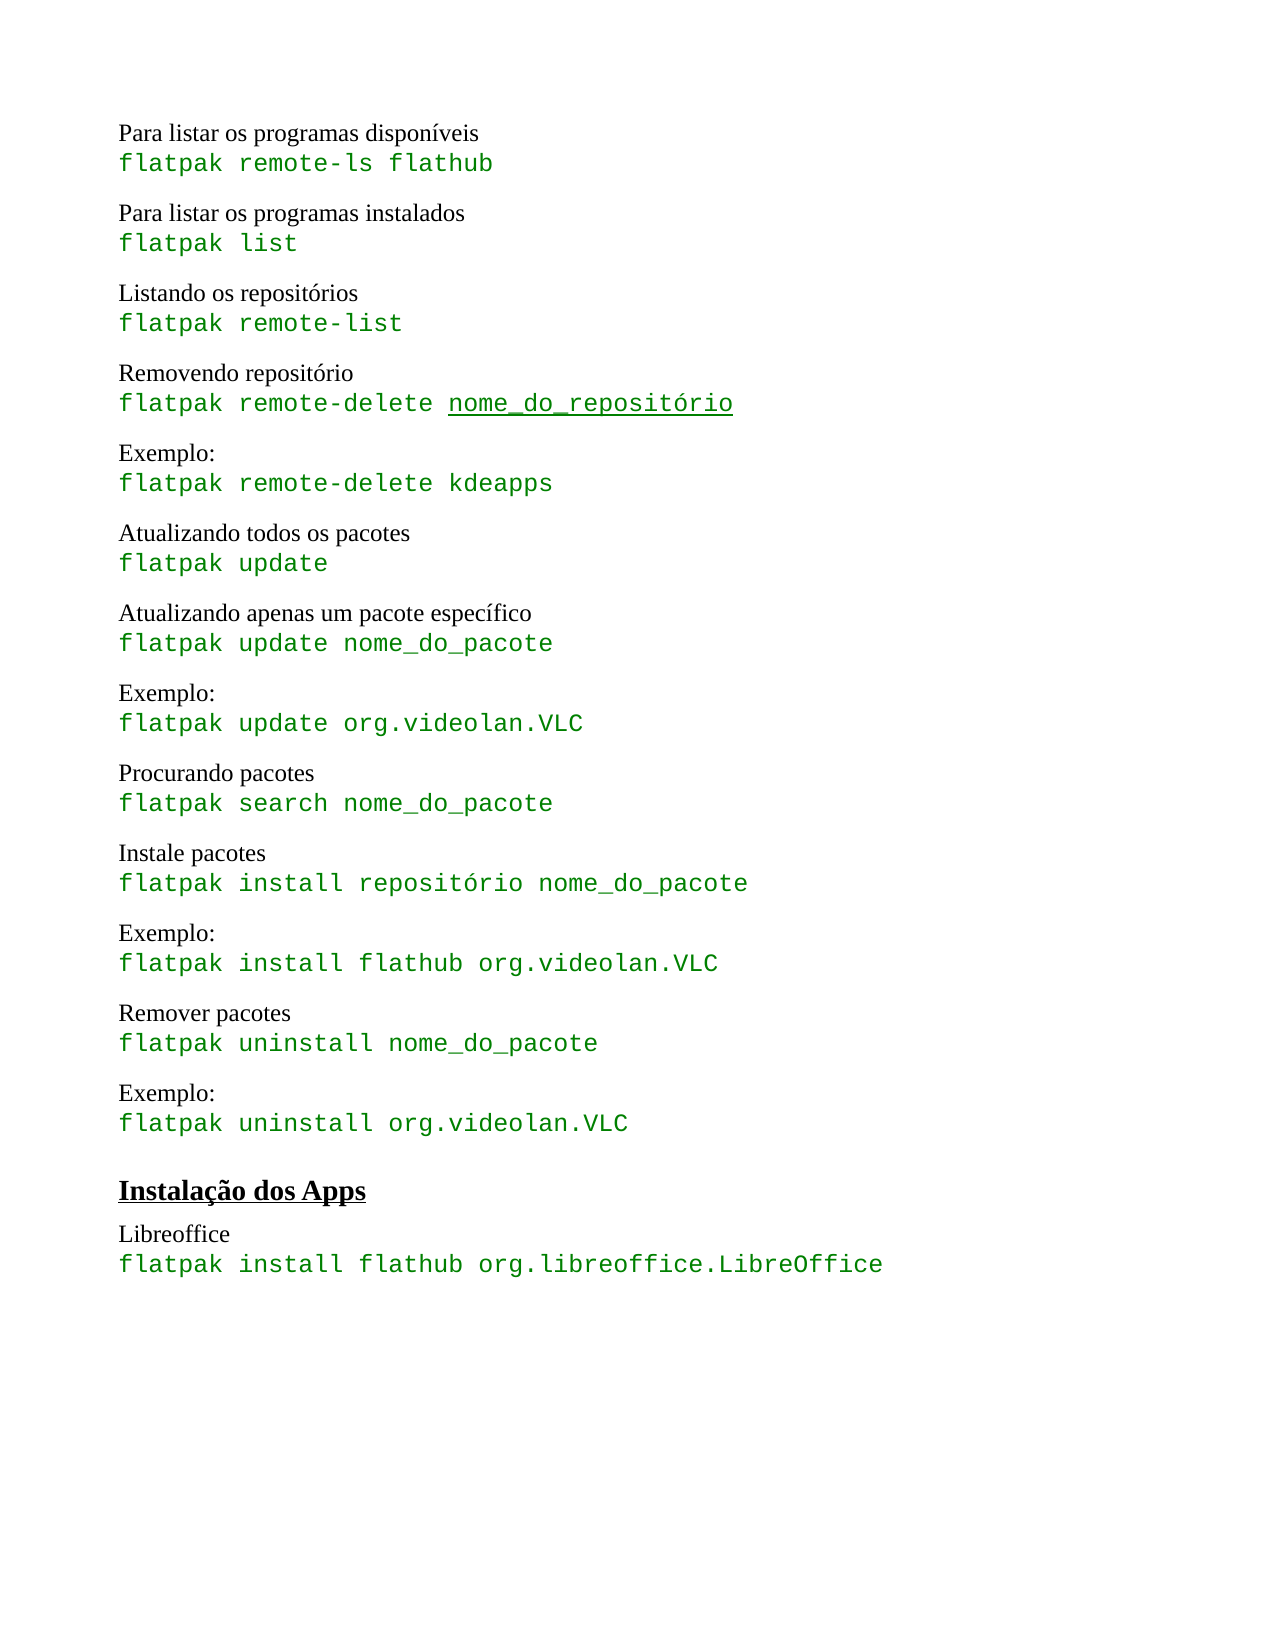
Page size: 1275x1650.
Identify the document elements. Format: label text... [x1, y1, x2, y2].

text Instale pacotes flatpak install repositório nome_do_pacote [118, 838, 1157, 899]
text Atualizando apenas um pacote específico flatpak update nome_do_pacote [118, 598, 1157, 659]
text Procurando pacotes flatpak search nome_do_pacote [118, 758, 1157, 819]
text Atualizando todos os pacotes flatpak update [118, 518, 1157, 579]
text Para listar os programas instalados flatpak list [118, 198, 1157, 259]
text Exemplo: flatpak update org.videolan.VLC [118, 678, 1157, 739]
text Exemplo: flatpak uninstall org.videolan.VLC [118, 1078, 1157, 1139]
text Exemplo: flatpak remote-delete kdeapps [118, 438, 1157, 499]
text Removendo repositório flatpak remote-delete nome_do_repositório [118, 358, 1157, 419]
text Libreoffice flatpak install flathub org.libreoffice.LibreOffice [118, 1219, 1157, 1280]
subtitle Instalação dos Apps [118, 1173, 1157, 1206]
text Remover pacotes flatpak uninstall nome_do_pacote [118, 998, 1157, 1059]
text Listando os repositórios flatpak remote-list [118, 278, 1157, 339]
text Para listar os programas disponíveis flatpak remote-ls flathub [118, 118, 1157, 179]
text Exemplo: flatpak install flathub org.videolan.VLC [118, 918, 1157, 979]
